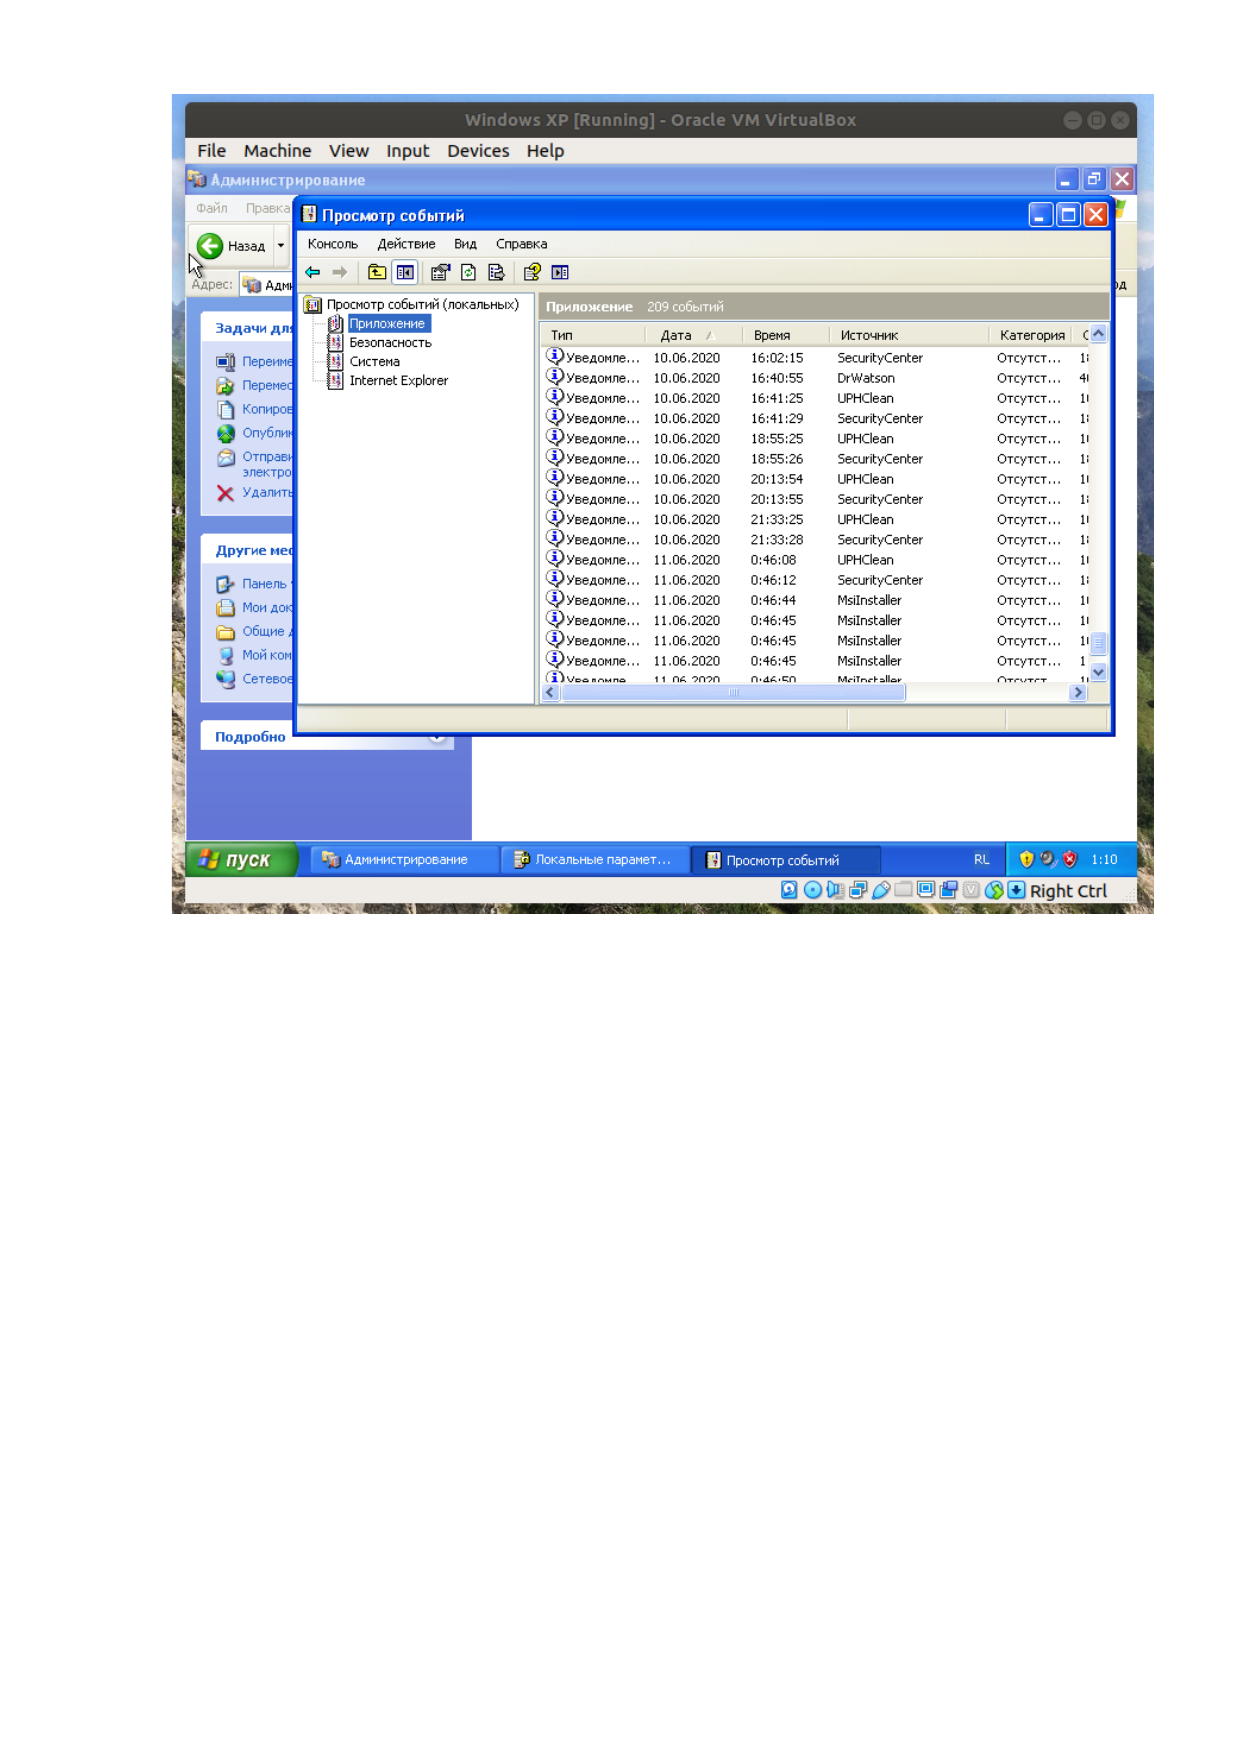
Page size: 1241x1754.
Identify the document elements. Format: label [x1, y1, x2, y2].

picture [171, 94, 1154, 914]
